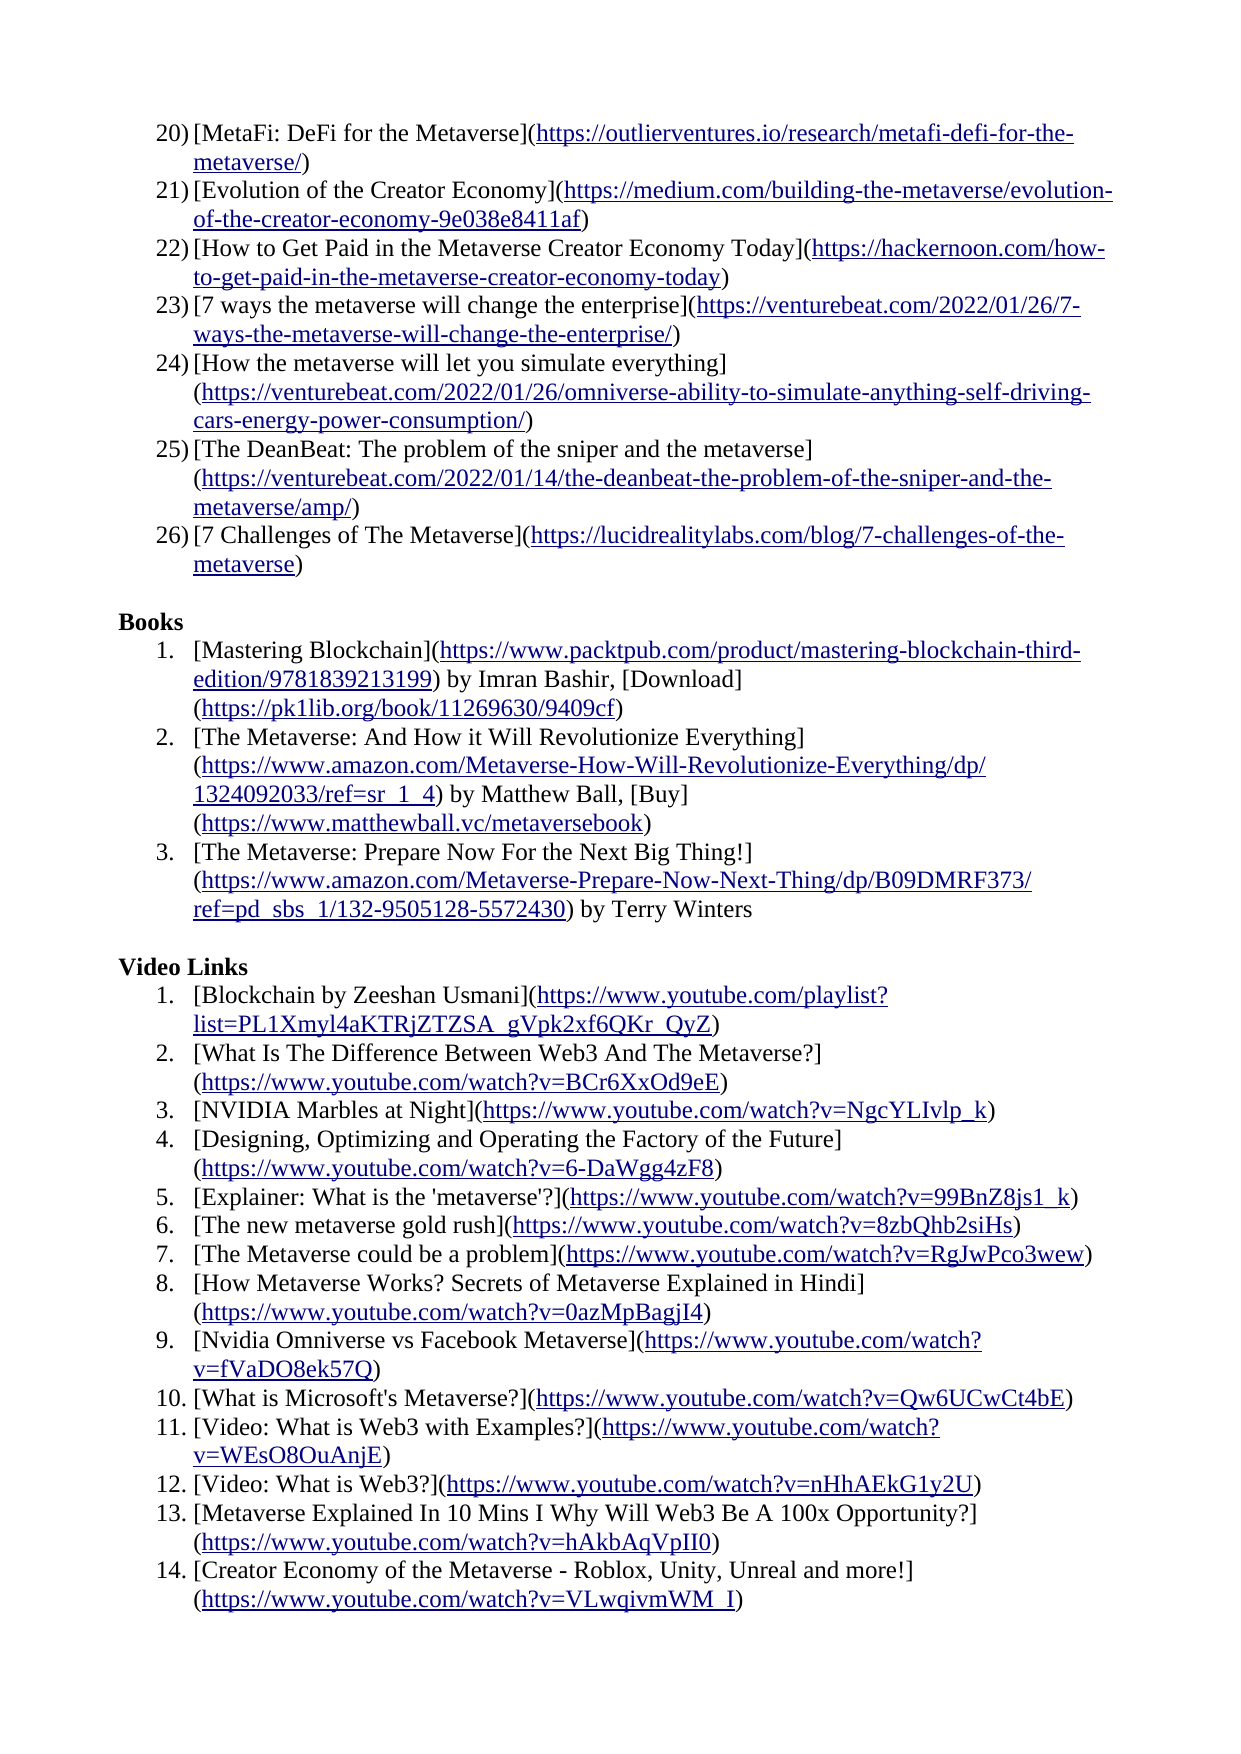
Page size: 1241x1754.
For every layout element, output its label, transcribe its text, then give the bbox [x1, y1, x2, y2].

list [MetaFi: DeFi for the Metaverse](https://outlierventures.io/research/metafi-defi-for-the-metaverse/) [156, 118, 1122, 176]
list [The Metaverse: And How it Will Revolutionize Everything](https://www.amazon.com/Metaverse-How-Will-Revolutionize-Everything/dp/1324092033/ref=sr_1_4) by Matthew Ball, [Buy](https://www.matthewball.vc/metaversebook) [156, 722, 1122, 837]
list [Explainer: What is the 'metaverse'?](https://www.youtube.com/watch?v=99BnZ8js1_k) [156, 1182, 1122, 1211]
list [The Metaverse: Prepare Now For the Next Big Thing!](https://www.amazon.com/Metaverse-Prepare-Now-Next-Thing/dp/B09DMRF373/ref=pd_sbs_1/132-9505128-5572430) by Terry Winters [156, 837, 1122, 923]
list [The new metaverse gold rush](https://www.youtube.com/watch?v=8zbQhb2siHs) [156, 1211, 1122, 1239]
list [Creator Economy of the Metaverse - Roblox, Unity, Unreal and more!](https://www.youtube.com/watch?v=VLwqivmWM_I) [156, 1556, 1122, 1613]
list [7 Challenges of The Metaverse](https://lucidrealitylabs.com/blog/7-challenges-of-the-metaverse) [156, 521, 1122, 578]
list [The Metaverse could be a problem](https://www.youtube.com/watch?v=RgJwPco3wew) [156, 1239, 1122, 1268]
text Books [118, 607, 1122, 636]
list [How Metaverse Works? Secrets of Metaverse Explained in Hindi](https://www.youtube.com/watch?v=0azMpBagjI4) [156, 1268, 1122, 1326]
list [How to Get Paid in the Metaverse Creator Economy Today](https://hackernoon.com/how-to-get-paid-in-the-metaverse-creator-economy-today) [156, 233, 1122, 291]
list [The DeanBeat: The problem of the sniper and the metaverse](https://venturebeat.com/2022/01/14/the-deanbeat-the-problem-of-the-sniper-and-the-metaverse/amp/) [156, 434, 1122, 521]
text Video Links [118, 952, 1122, 981]
list [Mastering Blockchain](https://www.packtpub.com/product/mastering-blockchain-third-edition/9781839213199) by Imran Bashir, [Download](https://pk1lib.org/book/11269630/9409cf) [156, 636, 1122, 722]
list [What Is The Difference Between Web3 And The Metaverse?](https://www.youtube.com/watch?v=BCr6XxOd9eE) [156, 1038, 1122, 1096]
list [Designing, Optimizing and Operating the Factory of the Future](https://www.youtube.com/watch?v=6-DaWgg4zF8) [156, 1124, 1122, 1182]
list [Video: What is Web3 with Examples?](https://www.youtube.com/watch?v=WEsO8OuAnjE) [156, 1412, 1122, 1469]
list [Nvidia Omniverse vs Facebook Metaverse](https://www.youtube.com/watch?v=fVaDO8ek57Q) [156, 1326, 1122, 1383]
list [Evolution of the Creator Economy](https://medium.com/building-the-metaverse/evolution-of-the-creator-economy-9e038e8411af) [156, 176, 1122, 233]
list [What is Microsoft's Metaverse?](https://www.youtube.com/watch?v=Qw6UCwCt4bE) [156, 1383, 1122, 1412]
list [Metaverse Explained In 10 Mins I Why Will Web3 Be A 100x Opportunity?](https://www.youtube.com/watch?v=hAkbAqVpII0) [156, 1498, 1122, 1556]
list [Video: What is Web3?](https://www.youtube.com/watch?v=nHhAEkG1y2U) [156, 1469, 1122, 1498]
list [Blockchain by Zeeshan Usmani](https://www.youtube.com/playlist?list=PL1Xmyl4aKTRjZTZSA_gVpk2xf6QKr_QyZ) [156, 981, 1122, 1038]
list [How the metaverse will let you simulate everything](https://venturebeat.com/2022/01/26/omniverse-ability-to-simulate-anything-self-driving-cars-energy-power-consumption/) [156, 348, 1122, 434]
list [NVIDIA Marbles at Night](https://www.youtube.com/watch?v=NgcYLIvlp_k) [156, 1096, 1122, 1124]
list [7 ways the metaverse will change the enterprise](https://venturebeat.com/2022/01/26/7-ways-the-metaverse-will-change-the-enterprise/) [156, 291, 1122, 348]
